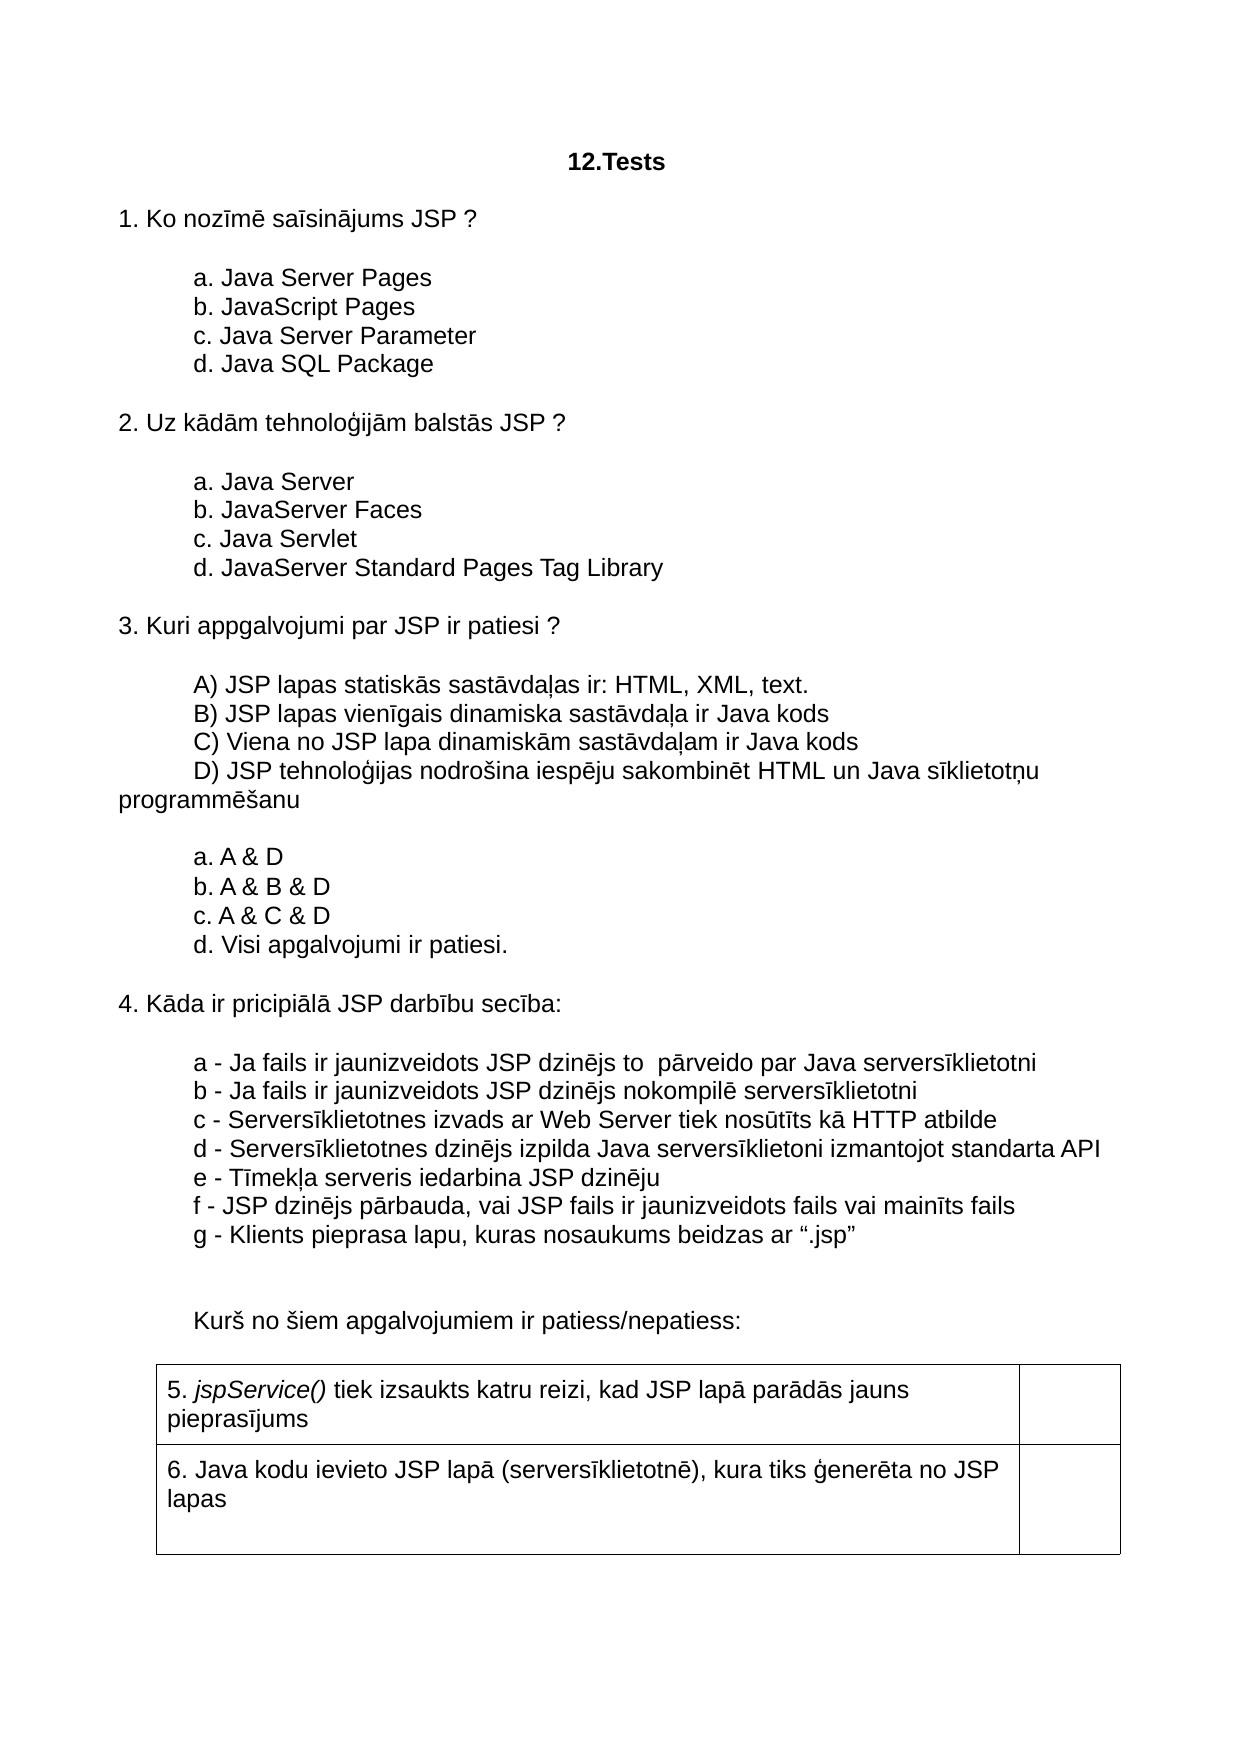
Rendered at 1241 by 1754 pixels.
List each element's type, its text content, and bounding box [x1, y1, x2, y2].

table_header 5. jspService() tiek izsaukts katru reizi, kad JSP lapā parādās jauns pieprasījums [157, 1365, 1019, 1444]
table_cell 6. Java kodu ievieto JSP lapā (serversīklietotnē), kura tiks ģenerēta no JSP lapas [157, 1445, 1019, 1554]
text b. JavaServer Faces [118, 495, 1122, 524]
text 4. Kāda ir pricipiālā JSP darbību secība: [118, 989, 1122, 1017]
text a - Ja fails ir jaunizveidots JSP dzinējs to pārveido par Java serversīklietotni [118, 1047, 1122, 1076]
text d. JavaServer Standard Pages Tag Library [118, 553, 1122, 581]
text D) JSP tehnoloģijas nodrošina iespēju sakombinēt HTML un Java sīklietotņu programmēšanu [118, 756, 1122, 813]
table_header [1020, 1365, 1120, 1444]
text c. A & C & D [118, 901, 1122, 930]
text c. Java Server Parameter [118, 321, 1122, 349]
table_cell [1020, 1445, 1120, 1554]
text g - Klients pieprasa lapu, kuras nosaukums beidzas ar “.jsp” [118, 1220, 1122, 1249]
text Kurš no šiem apgalvojumiem ir patiess/nepatiess: [118, 1306, 1122, 1335]
text 12.Tests [118, 147, 1122, 176]
text A) JSP lapas statiskās sastāvdaļas ir: HTML, XML, text. [118, 670, 1122, 698]
text a. A & D [118, 842, 1122, 871]
text c - Serversīklietotnes izvads ar Web Server tiek nosūtīts kā HTTP atbilde [118, 1105, 1122, 1134]
text f - JSP dzinējs pārbauda, vai JSP fails ir jaunizveidots fails vai mainīts fails [118, 1191, 1122, 1220]
text 3. Kuri appgalvojumi par JSP ir patiesi ? [118, 611, 1122, 640]
text a. Java Server [118, 466, 1122, 495]
text d. Java SQL Package [118, 349, 1122, 378]
text b. A & B & D [118, 872, 1122, 900]
text C) Viena no JSP lapa dinamiskām sastāvdaļam ir Java kods [118, 727, 1122, 756]
text d. Visi apgalvojumi ir patiesi. [118, 930, 1122, 959]
text 2. Uz kādām tehnoloģijām balstās JSP ? [118, 408, 1122, 436]
text c. Java Servlet [118, 524, 1122, 553]
text b - Ja fails ir jaunizveidots JSP dzinējs nokompilē serversīklietotni [118, 1076, 1122, 1105]
text b. JavaScript Pages [118, 292, 1122, 321]
text B) JSP lapas vienīgais dinamiska sastāvdaļa ir Java kods [118, 698, 1122, 727]
text a. Java Server Pages [118, 263, 1122, 292]
text e - Tīmekļa serveris iedarbina JSP dzinēju [118, 1162, 1122, 1191]
text d - Serversīklietotnes dzinējs izpilda Java serversīklietoni izmantojot standarta API [118, 1134, 1122, 1162]
text 1. Ko nozīmē saīsinājums JSP ? [118, 204, 1122, 233]
